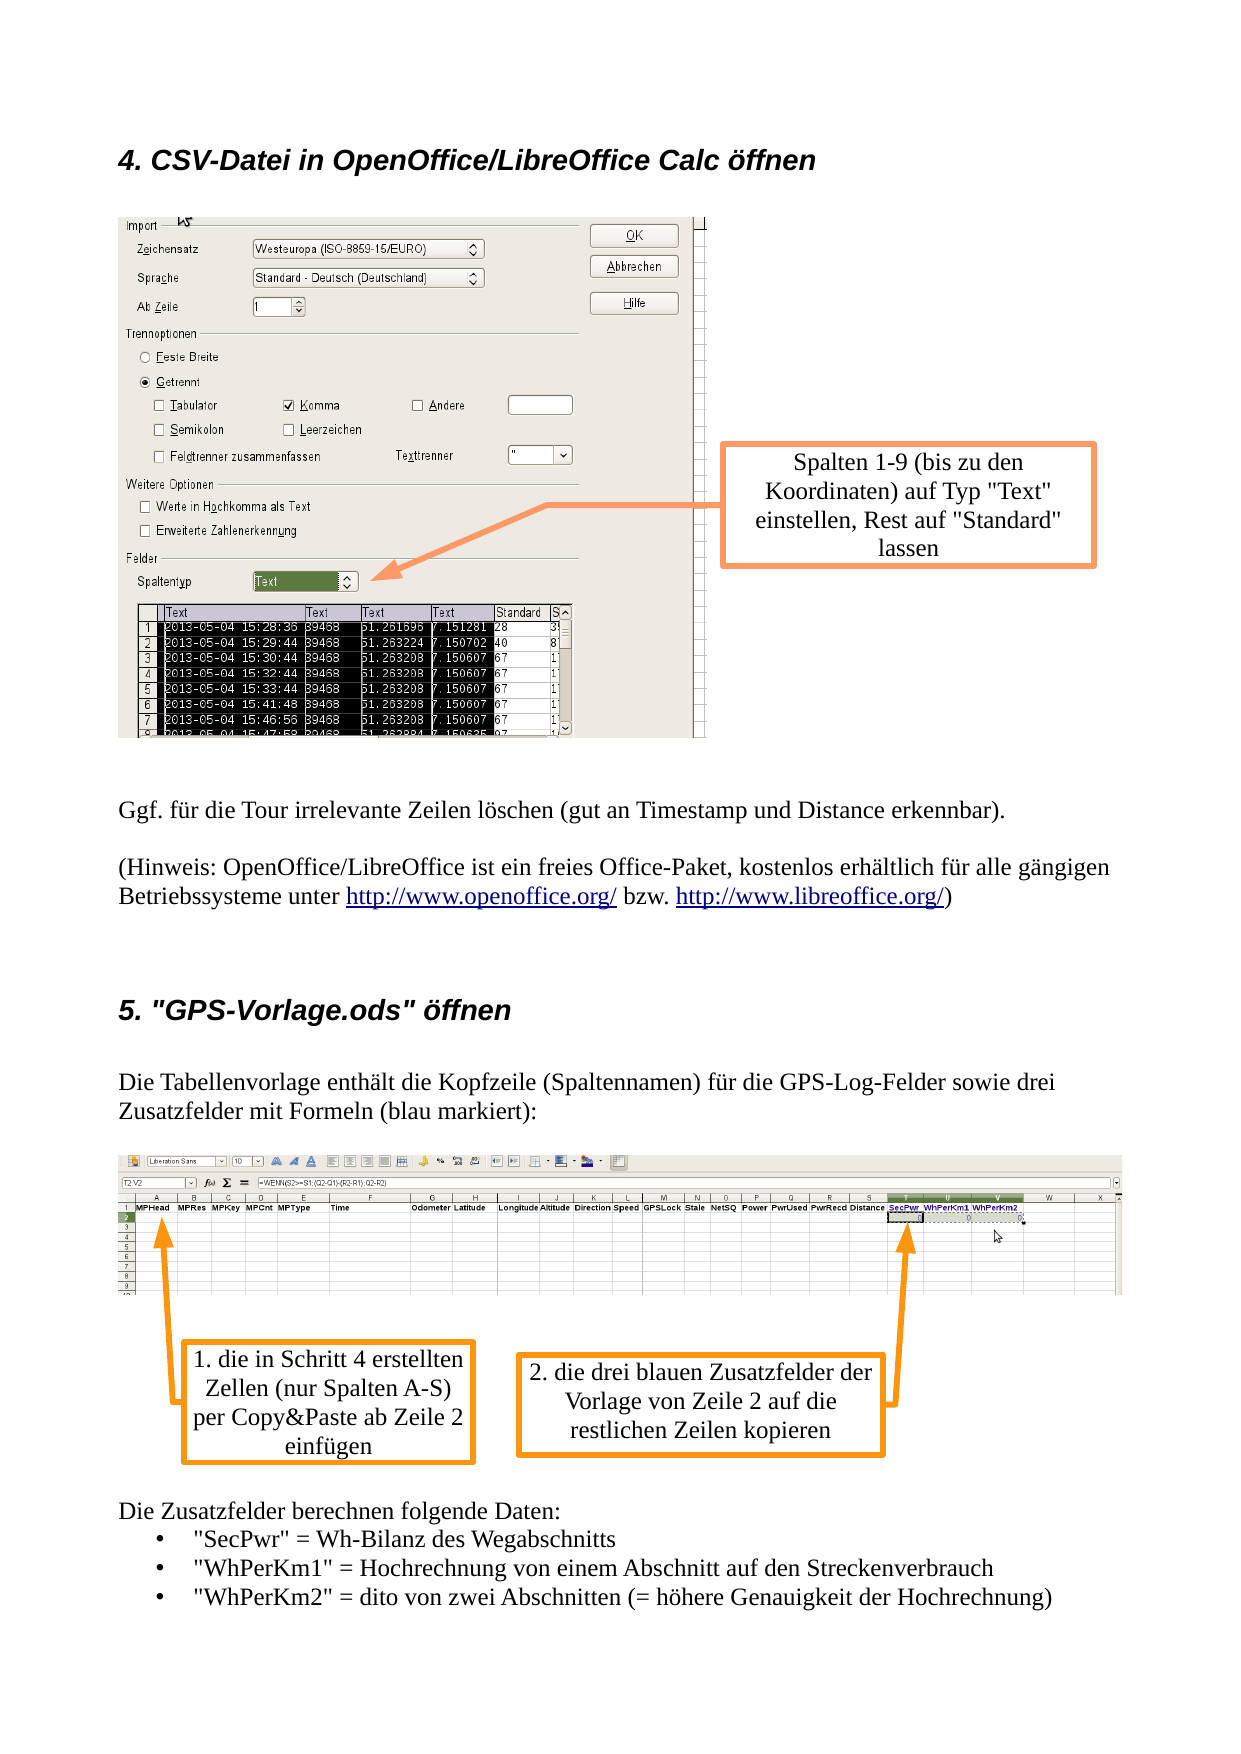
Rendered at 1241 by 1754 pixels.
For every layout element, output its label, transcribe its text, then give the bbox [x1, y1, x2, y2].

text Die Zusatzfelder berechnen folgende Daten: [118, 1496, 1122, 1524]
picture [118, 1155, 1123, 1206]
list "WhPerKm1" = Hochrechnung von einem Abschnitt auf den Streckenverbrauch [156, 1553, 1122, 1582]
picture [118, 217, 349, 738]
subtitle 5. "GPS-Vorlage.ods" öffnen [118, 992, 1122, 1026]
text (Hinweis: OpenOffice/LibreOffice ist ein freies Office-Paket, kostenlos erhältlich für alle gängigen Betriebssysteme unter http://www.openoffice.org/ bzw. http://www.libreoffice.org/) [118, 852, 1122, 910]
text Die Tabellenvorlage enthält die Kopfzeile (Spaltennamen) für die GPS-Log-Felder sowie drei Zusatzfelder mit Formeln (blau markiert): [118, 1067, 1122, 1125]
text Ggf. für die Tour irrelevante Zeilen löschen (gut an Timestamp und Distance erkennbar). [118, 795, 1122, 824]
subtitle 4. CSV-Datei in OpenOffice/LibreOffice Calc öffnen [118, 143, 1122, 177]
list "WhPerKm2" = dito von zwei Abschnitten (= höhere Genauigkeit der Hochrechnung) [156, 1582, 1122, 1611]
list "SecPwr" = Wh-Bilanz des Wegabschnitts [156, 1524, 1122, 1553]
